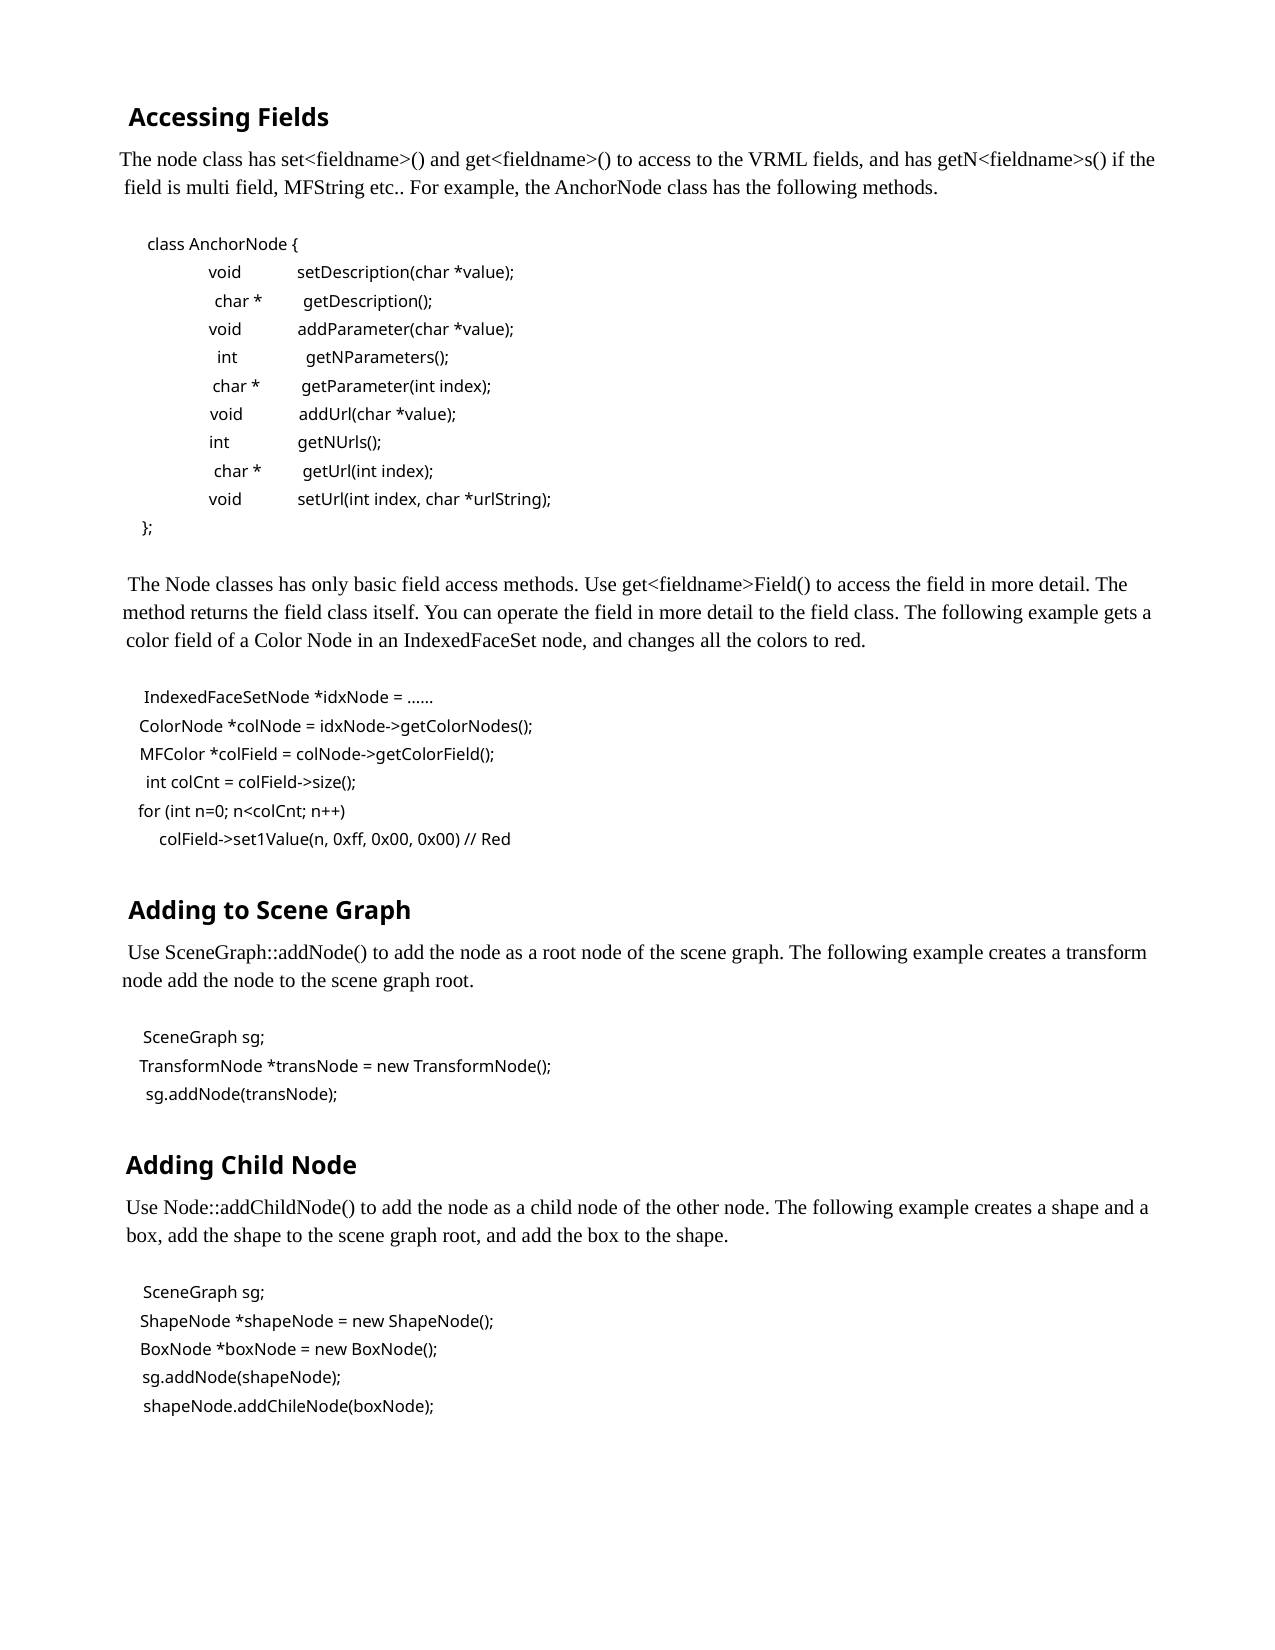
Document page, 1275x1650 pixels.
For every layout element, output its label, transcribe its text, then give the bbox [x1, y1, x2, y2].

text colField->set1Value(n, 0xff, 0x00, 0x00) // Red [138, 825, 1156, 853]
text for (int n=0; n<colCnt; n++) [138, 797, 1156, 825]
text Use Node::addChildNode() to add the node as a child node of the other node. The following example creates a shape and a box, add the shape to the scene graph root, and add the box to the shape. [119, 1193, 1156, 1250]
text BoxNode *boxNode = new BoxNode(); [138, 1335, 1156, 1363]
text The Node classes has only basic field access methods. Use get<fieldname>Field() to access the field in more detail. The method returns the field class itself. You can operate the field in more detail to the field class. The following example gets a color field of a Color Node in an IndexedFaceSet node, and changes all the colors to red. [119, 570, 1156, 655]
subtitle Accessing Fields [119, 88, 1156, 145]
text ShapeNode *shapeNode = new ShapeNode(); [138, 1307, 1156, 1335]
text void setDescription(char *value); [138, 258, 1156, 287]
text sg.addNode(transNode); [138, 1080, 1156, 1108]
text void setUrl(int index, char *urlString); [138, 485, 1156, 513]
text class AnchorNode { [138, 230, 1156, 258]
text int colCnt = colField->size(); [138, 768, 1156, 797]
text SceneGraph sg; [138, 1278, 1156, 1307]
subtitle Adding to Scene Graph [119, 882, 1156, 938]
text sg.addNode(shapeNode); [138, 1363, 1156, 1392]
text void addParameter(char *value); [138, 315, 1156, 343]
text }; [138, 513, 1156, 542]
text IndexedFaceSetNode *idxNode = …… [138, 683, 1156, 712]
text int getNParameters(); [138, 343, 1156, 372]
text The node class has set<fieldname>() and get<fieldname>() to access to the VRML fields, and has getN<fieldname>s() if the field is multi field, MFString etc.. For example, the AnchorNode class has the following methods. [119, 145, 1156, 202]
text TransformNode *transNode = new TransformNode(); [138, 1052, 1156, 1080]
text void addUrl(char *value); [138, 400, 1156, 428]
text MFColor *colField = colNode->getColorField(); [138, 740, 1156, 768]
subtitle Adding Child Node [119, 1137, 1156, 1193]
text ColorNode *colNode = idxNode->getColorNodes(); [138, 712, 1156, 740]
text int getNUrls(); [138, 428, 1156, 457]
text SceneGraph sg; [138, 1023, 1156, 1052]
text char * getDescription(); [138, 287, 1156, 315]
text char * getUrl(int index); [138, 457, 1156, 485]
text char * getParameter(int index); [138, 372, 1156, 400]
text shapeNode.addChileNode(boxNode); [138, 1392, 1156, 1420]
text Use SceneGraph::addNode() to add the node as a root node of the scene graph. The following example creates a transform node add the node to the scene graph root. [119, 938, 1156, 995]
